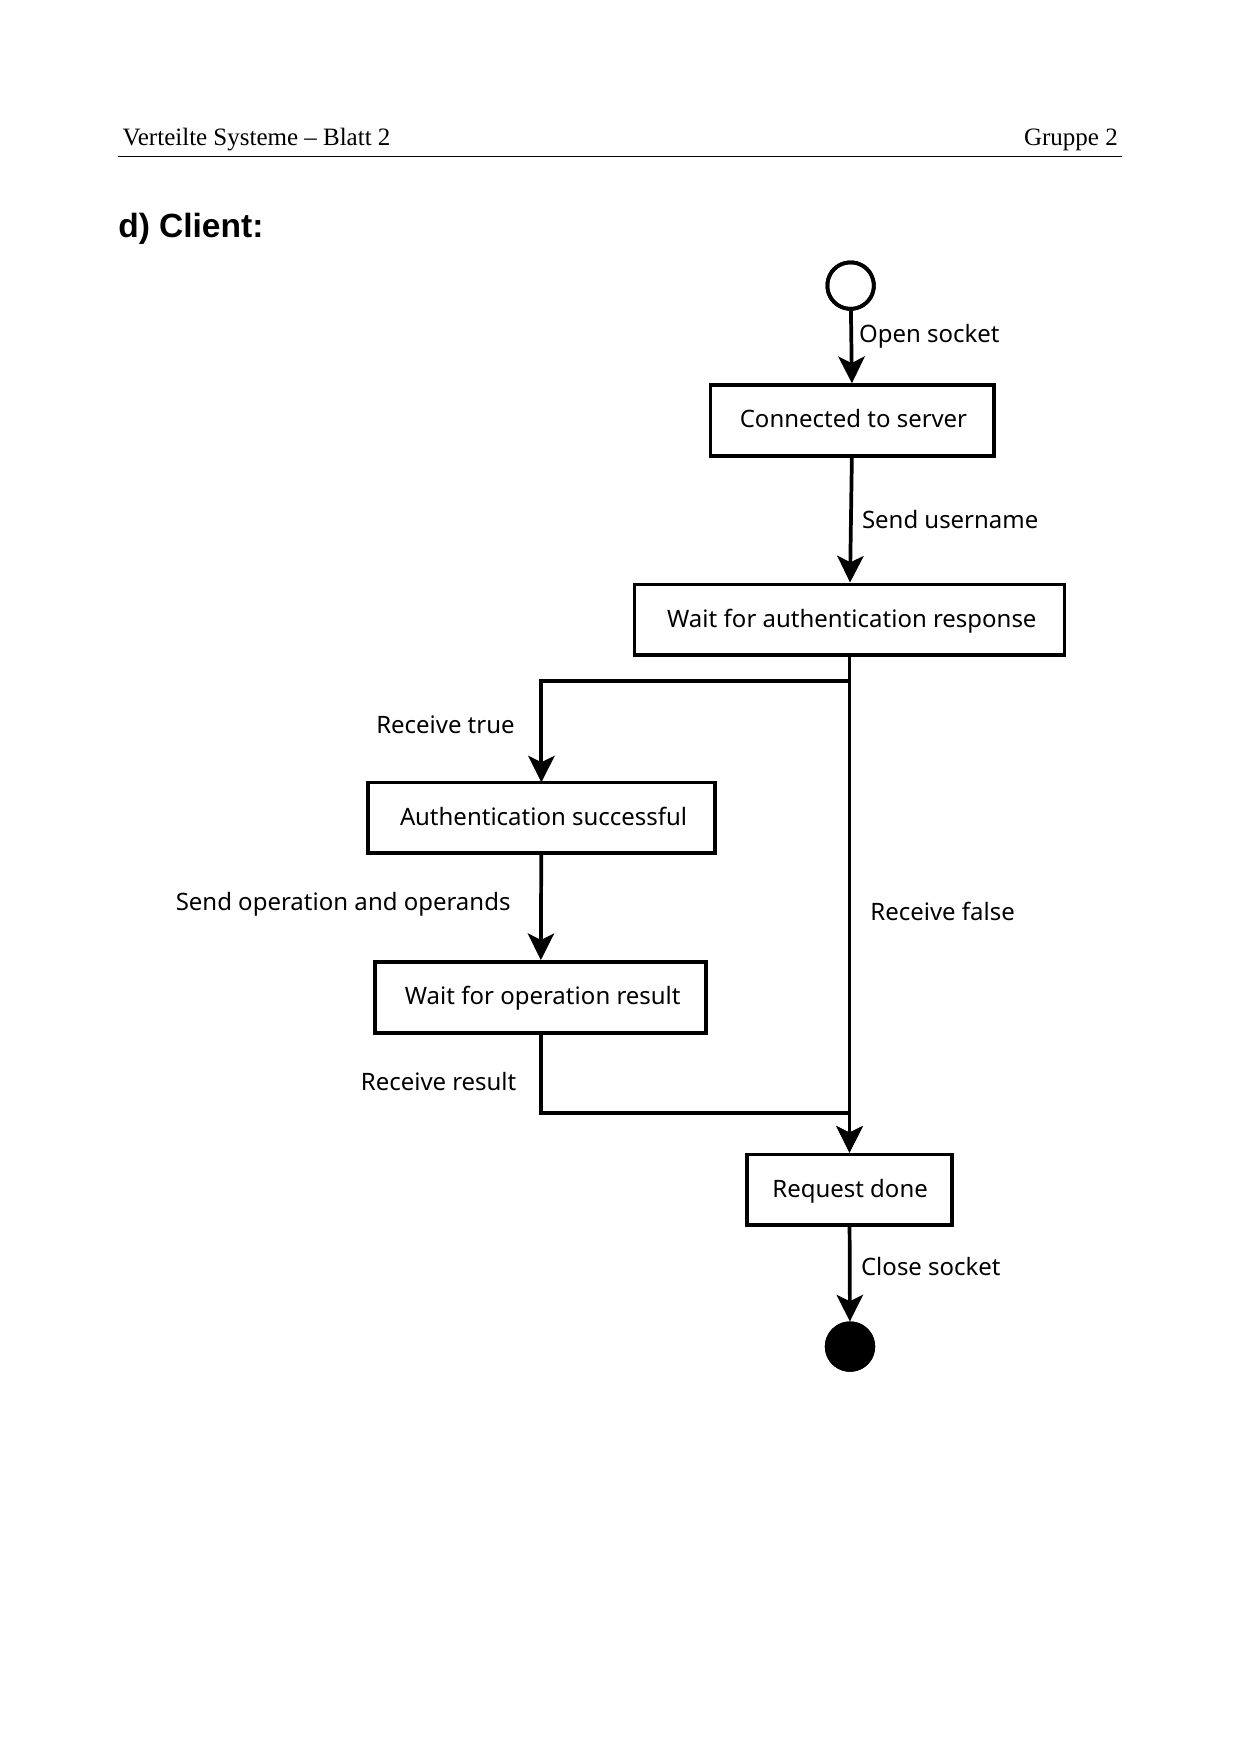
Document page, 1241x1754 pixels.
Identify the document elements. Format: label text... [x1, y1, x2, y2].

subtitle d) Client: [118, 206, 1122, 245]
